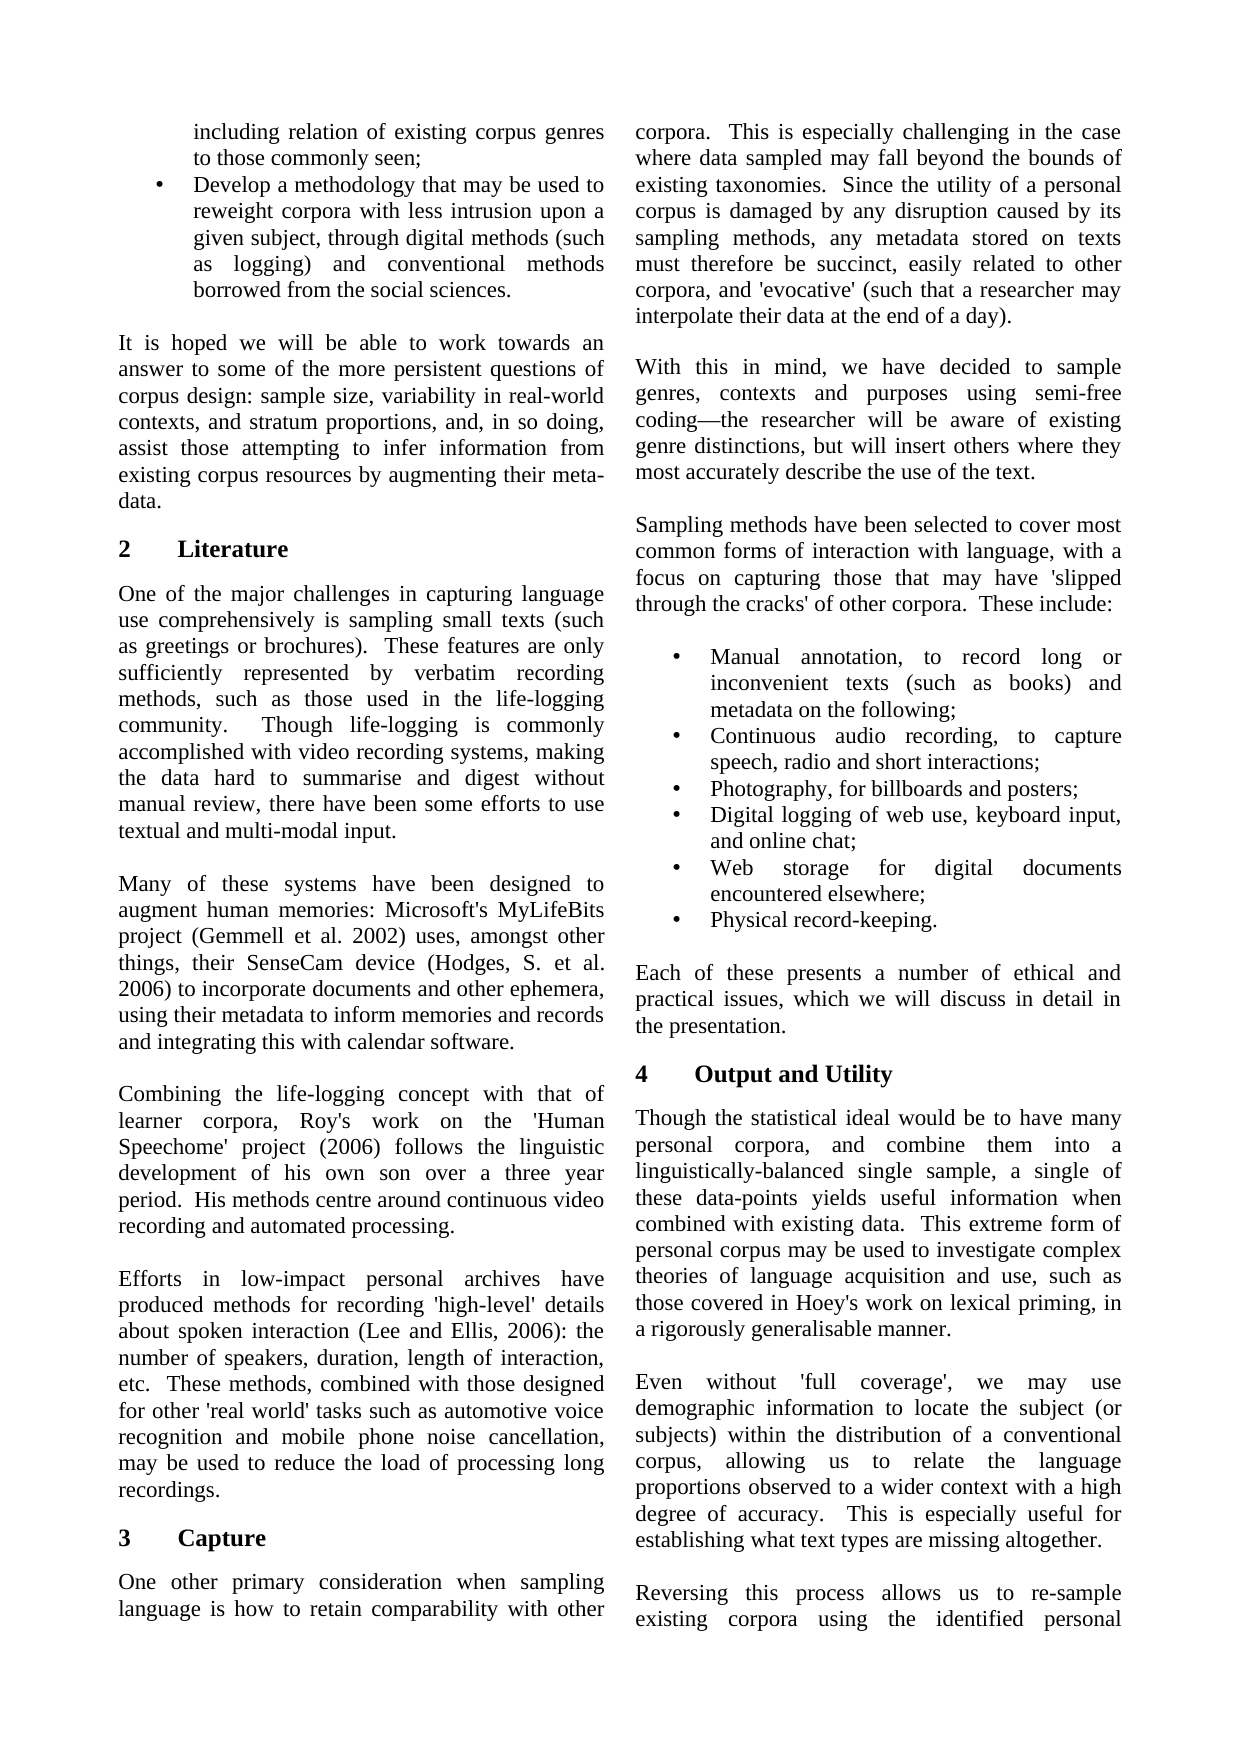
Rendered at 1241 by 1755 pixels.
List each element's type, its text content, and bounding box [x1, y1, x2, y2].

text With this in mind, we have decided to sample genres, contexts and purposes using semi-free coding—the researcher will be aware of existing genre distinctions, but will insert others where they most accurately describe the use of the text. [635, 353, 1122, 485]
text It is hoped we will be able to work towards an answer to some of the more persistent questions of corpus design: sample size, variability in real-world contexts, and stratum proportions, and, in so doing, assist those attempting to infer information from existing corpus resources by augmenting their meta-data. [118, 329, 605, 513]
list Web storage for digital documents encountered elsewhere; [673, 854, 1122, 906]
list Digital logging of web use, keyboard input, and online chat; [673, 801, 1122, 854]
list Photography, for billboards and posters; [673, 775, 1122, 801]
list Manual annotation, to record long or inconvenient texts (such as books) and metadata on the following; [673, 643, 1122, 722]
text corpora. This is especially challenging in the case where data sampled may fall beyond the bounds of existing taxonomies. Since the utility of a personal corpus is damaged by any disruption caused by its sampling methods, any metadata stored on texts must therefore be succinct, easily related to other corpora, and 'evocative' (such that a researcher may interpolate their data at the end of a day). [635, 118, 1122, 329]
text Efforts in low-impact personal archives have produced methods for recording 'high-level' details about spoken interaction (Lee and Ellis, 2006): the number of speakers, duration, length of interaction, etc. These methods, combined with those designed for other 'real world' tasks such as automotive voice recognition and mobile phone noise cancellation, may be used to reduce the load of processing long recordings. [118, 1265, 605, 1502]
list Continuous audio recording, to capture speech, radio and short interactions; [673, 722, 1122, 775]
text One of the major challenges in capturing language use comprehensively is sampling small texts (such as greetings or brochures). These features are only sufficiently represented by verbatim recording methods, such as those used in the life-logging community. Though life-logging is commonly accomplished with video recording systems, making the data hard to summarise and digest without manual review, there have been some efforts to use textual and multi-modal input. [118, 580, 605, 843]
text Combining the life-logging concept with that of learner corpora, Roy's work on the 'Human Speechome' project (2006) follows the linguistic development of his own son over a three year period. His methods centre around continuous video recording and automated processing. [118, 1080, 605, 1238]
list including relation of existing corpus genres to those commonly seen; [156, 118, 605, 171]
text Many of these systems have been designed to augment human memories: Microsoft's MyLifeBits project (Gemmell et al. 2002) uses, amongst other things, their SenseCam device (Hodges, S. et al. 2006) to incorporate documents and other ephemera, using their metadata to inform memories and records and integrating this with calendar software. [118, 869, 605, 1054]
subtitle Capture [118, 1523, 605, 1552]
text Reversing this process allows us to re-sample existing corpora using the identified personal [635, 1579, 1122, 1632]
list Physical record-keeping. [673, 906, 1122, 933]
subtitle Output and Utility [635, 1059, 1122, 1088]
subtitle Literature [118, 534, 605, 563]
text One other primary consideration when sampling language is how to retain comparability with other [118, 1568, 605, 1621]
text Though the statistical ideal would be to have many personal corpora, and combine them into a linguistically-balanced single sample, a single of these data-points yields useful information when combined with existing data. This extreme form of personal corpus may be used to investigate complex theories of language acquisition and use, such as those covered in Hoey's work on lexical priming, in a rigorously generalisable manner. [635, 1104, 1122, 1342]
list Develop a methodology that may be used to reweight corpora with less intrusion upon a given subject, through digital methods (such as logging) and conventional methods borrowed from the social sciences. [156, 171, 605, 303]
text Even without 'full coverage', we may use demographic information to locate the subject (or subjects) within the distribution of a conventional corpus, allowing us to relate the language proportions observed to a wider context with a high degree of accuracy. This is especially useful for establishing what text types are missing altogether. [635, 1368, 1122, 1552]
text Each of these presents a number of ethical and practical issues, which we will discuss in detail in the presentation. [635, 959, 1122, 1038]
text Sampling methods have been selected to cover most common forms of interaction with language, with a focus on capturing those that may have 'slipped through the cracks' of other corpora. These include: [635, 511, 1122, 617]
